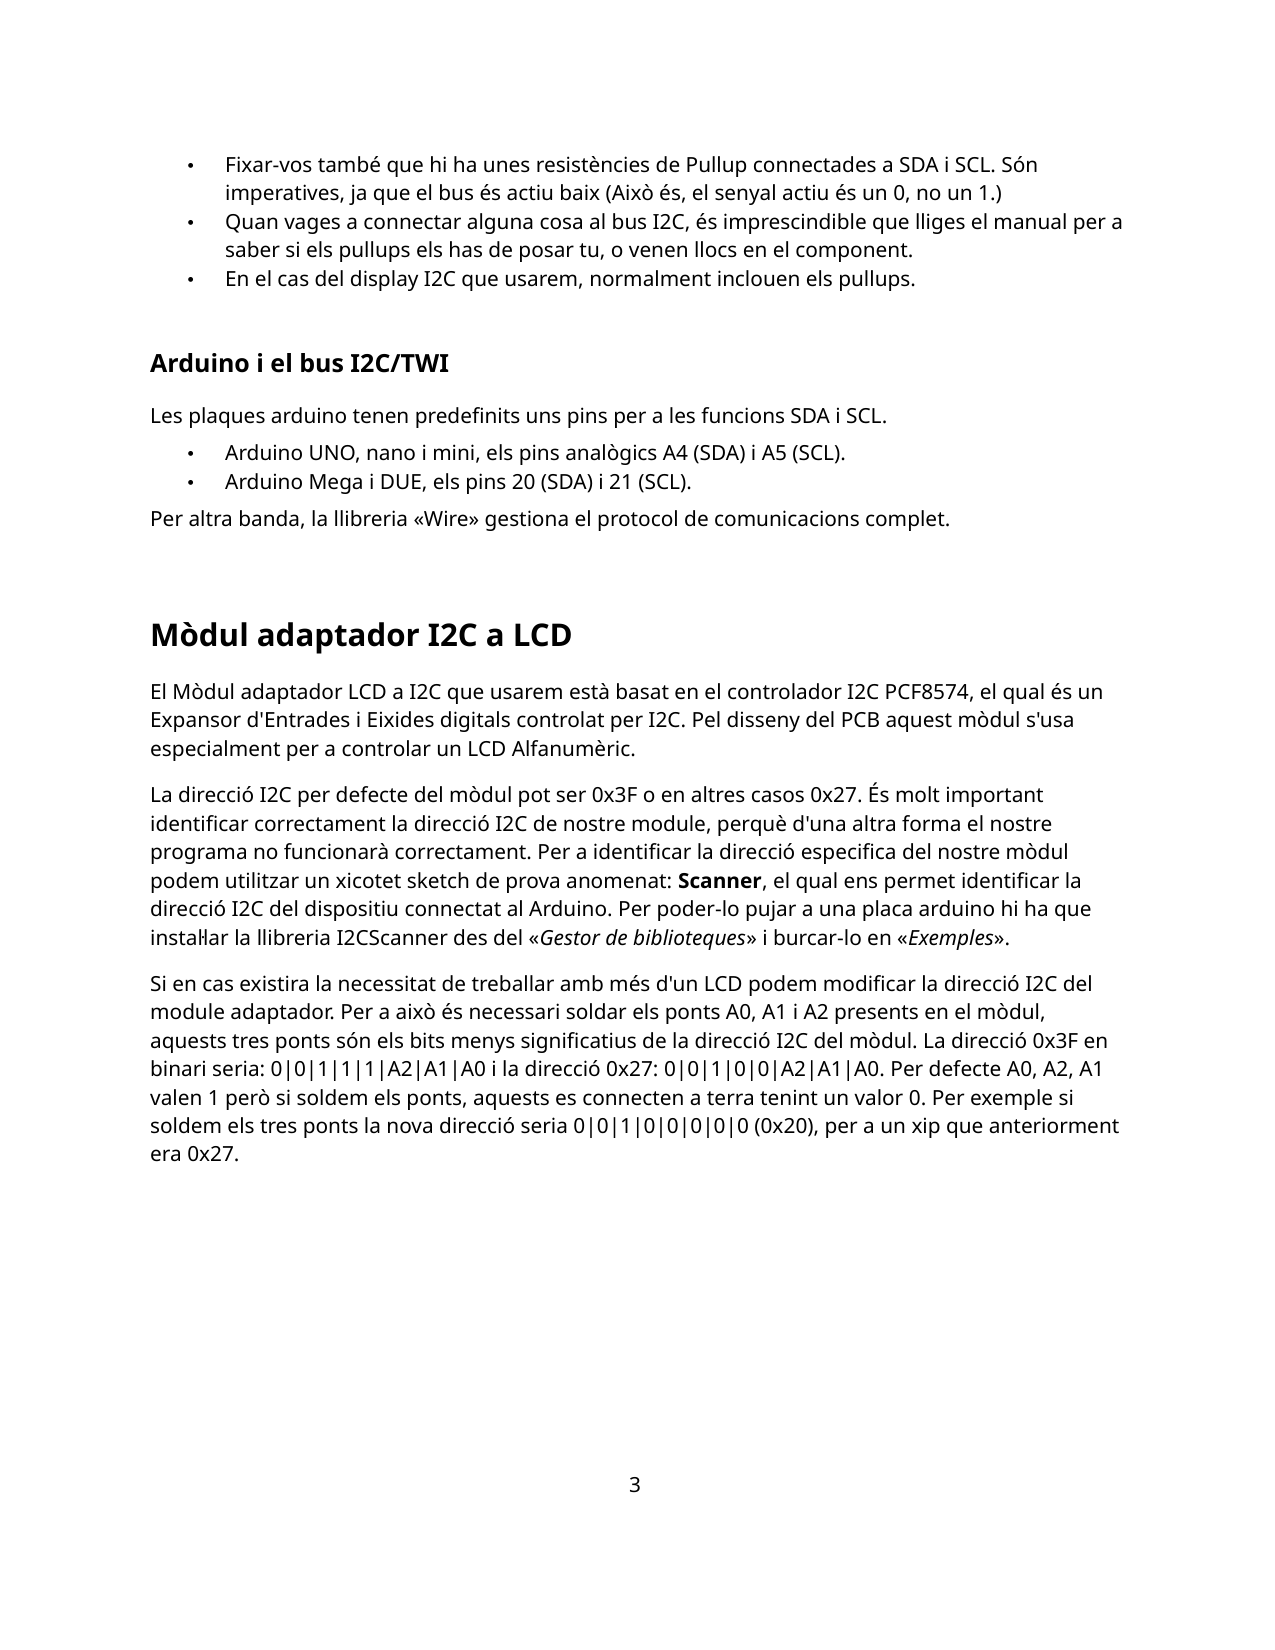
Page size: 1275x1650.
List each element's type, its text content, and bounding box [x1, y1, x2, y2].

text El Mòdul adaptador LCD a I2C que usarem està basat en el controlador I2C PCF8574, el qual és un Expansor d'Entrades i Eixides digitals controlat per I2C. Pel disseny del PCB aquest mòdul s'usa especialment per a controlar un LCD Alfanumèric. [150, 677, 1125, 762]
subtitle Arduino i el bus I2C/TWI [150, 346, 1125, 380]
text Per altra banda, la llibreria «Wire» gestiona el protocol de comunicacions complet. [150, 504, 1125, 533]
list Arduino UNO, nano i mini, els pins analògics A4 (SDA) i A5 (SCL). [187, 438, 1125, 467]
text Si en cas existira la necessitat de treballar amb més d'un LCD podem modificar la direcció I2C del module adaptador. Per a això és necessari soldar els ponts A0, A1 i A2 presents en el mòdul, aquests tres ponts són els bits menys significatius de la direcció I2C del mòdul. La direcció 0x3F en binari seria: 0|0|1|1|1|A2|A1|A0 i la direcció 0x27: 0|0|1|0|0|A2|A1|A0. Per defecte A0, A2, A1 valen 1 però si soldem els ponts, aquests es connecten a terra tenint un valor 0. Per exemple si soldem els tres ponts la nova direcció seria 0|0|1|0|0|0|0|0 (0x20), per a un xip que anteriorment era 0x27. [150, 969, 1125, 1168]
text La direcció I2C per defecte del mòdul pot ser 0x3F o en altres casos 0x27. És molt important identificar correctament la direcció I2C de nostre module, perquè d'una altra forma el nostre programa no funcionarà correctament. Per a identificar la direcció especifica del nostre mòdul podem utilitzar un xicotet sketch de prova anomenat: Scanner, el qual ens permet identificar la direcció I2C del dispositiu connectat al Arduino. Per poder-lo pujar a una placa arduino hi ha que instal·lar la llibreria I2CScanner des del «Gestor de biblioteques» i burcar-lo en «Exemples». [150, 780, 1125, 951]
list Fixar-vos també que hi ha unes resistències de Pullup connectades a SDA i SCL. Són imperatives, ja que el bus és actiu baix (Això és, el senyal actiu és un 0, no un 1.) [187, 150, 1125, 207]
list En el cas del display I2C que usarem, normalment inclouen els pullups. [187, 264, 1125, 292]
text Les plaques arduino tenen predefinits uns pins per a les funcions SDA i SCL. [150, 401, 1125, 429]
subtitle Mòdul adaptador I2C a LCD [150, 613, 1125, 656]
list Quan vages a connectar alguna cosa al bus I2C, és imprescindible que lliges el manual per a saber si els pullups els has de posar tu, o venen llocs en el component. [187, 207, 1125, 264]
list Arduino Mega i DUE, els pins 20 (SDA) i 21 (SCL). [187, 467, 1125, 495]
